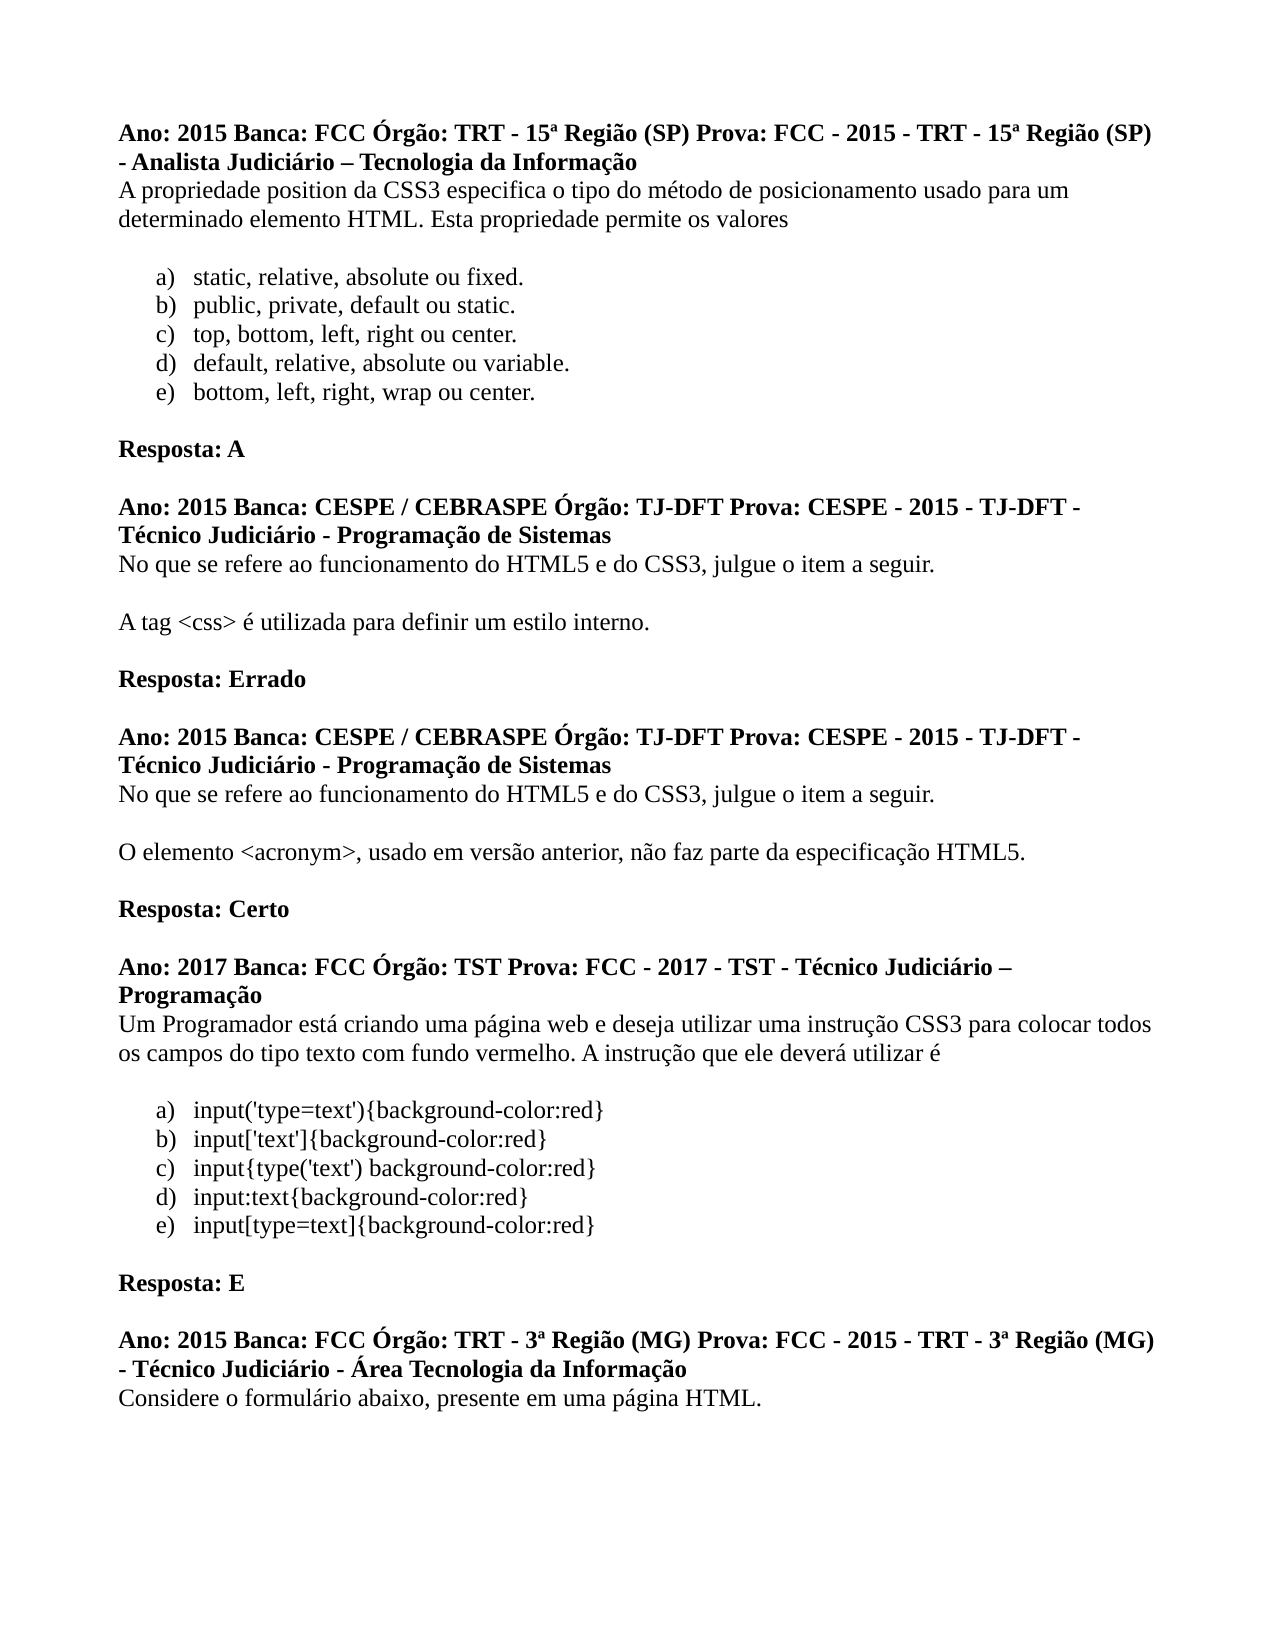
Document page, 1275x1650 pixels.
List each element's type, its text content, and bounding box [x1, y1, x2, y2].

text Resposta: Certo [118, 894, 1157, 923]
text Considere o formulário abaixo, presente em uma página HTML. [118, 1383, 1157, 1412]
text A tag <css> é utilizada para definir um estilo interno. [118, 607, 1157, 636]
text Ano: 2015 Banca: FCC Órgão: TRT - 3ª Região (MG) Prova: FCC - 2015 - TRT - 3ª Região (MG) - Técnico Judiciário - Área Tecnologia da Informação [118, 1326, 1157, 1383]
list top, bottom, left, right ou center. [156, 319, 1157, 348]
text No que se refere ao funcionamento do HTML5 e do CSS3, julgue o item a seguir. [118, 549, 1157, 578]
list public, private, default ou static. [156, 291, 1157, 319]
text Ano: 2015 Banca: FCC Órgão: TRT - 15ª Região (SP) Prova: FCC - 2015 - TRT - 15ª Região (SP) - Analista Judiciário – Tecnologia da Informação [118, 118, 1157, 176]
text Ano: 2017 Banca: FCC Órgão: TST Prova: FCC - 2017 - TST - Técnico Judiciário – Programação [118, 952, 1157, 1009]
list input{type('text') background-color:red} [156, 1153, 1157, 1182]
text Ano: 2015 Banca: CESPE / CEBRASPE Órgão: TJ-DFT Prova: CESPE - 2015 - TJ-DFT - Técnico Judiciário - Programação de Sistemas [118, 492, 1157, 549]
list default, relative, absolute ou variable. [156, 348, 1157, 377]
list input['text']{background-color:red} [156, 1124, 1157, 1153]
text Resposta: E [118, 1268, 1157, 1297]
list input:text{background-color:red} [156, 1182, 1157, 1211]
text A propriedade position da CSS3 especifica o tipo do método de posicionamento usado para um determinado elemento HTML. Esta propriedade permite os valores [118, 176, 1157, 233]
list bottom, left, right, wrap ou center. [156, 377, 1157, 406]
text O elemento <acronym>, usado em versão anterior, não faz parte da especificação HTML5. [118, 837, 1157, 866]
list input[type=text]{background-color:red} [156, 1211, 1157, 1239]
text Um Programador está criando uma página web e deseja utilizar uma instrução CSS3 para colocar todos os campos do tipo texto com fundo vermelho. A instrução que ele deverá utilizar é [118, 1009, 1157, 1067]
text Resposta: A [118, 434, 1157, 463]
text Ano: 2015 Banca: CESPE / CEBRASPE Órgão: TJ-DFT Prova: CESPE - 2015 - TJ-DFT - Técnico Judiciário - Programação de Sistemas [118, 722, 1157, 779]
list input('type=text'){background-color:red} [156, 1096, 1157, 1124]
text Resposta: Errado [118, 664, 1157, 693]
text No que se refere ao funcionamento do HTML5 e do CSS3, julgue o item a seguir. [118, 779, 1157, 808]
list static, relative, absolute ou fixed. [156, 262, 1157, 291]
